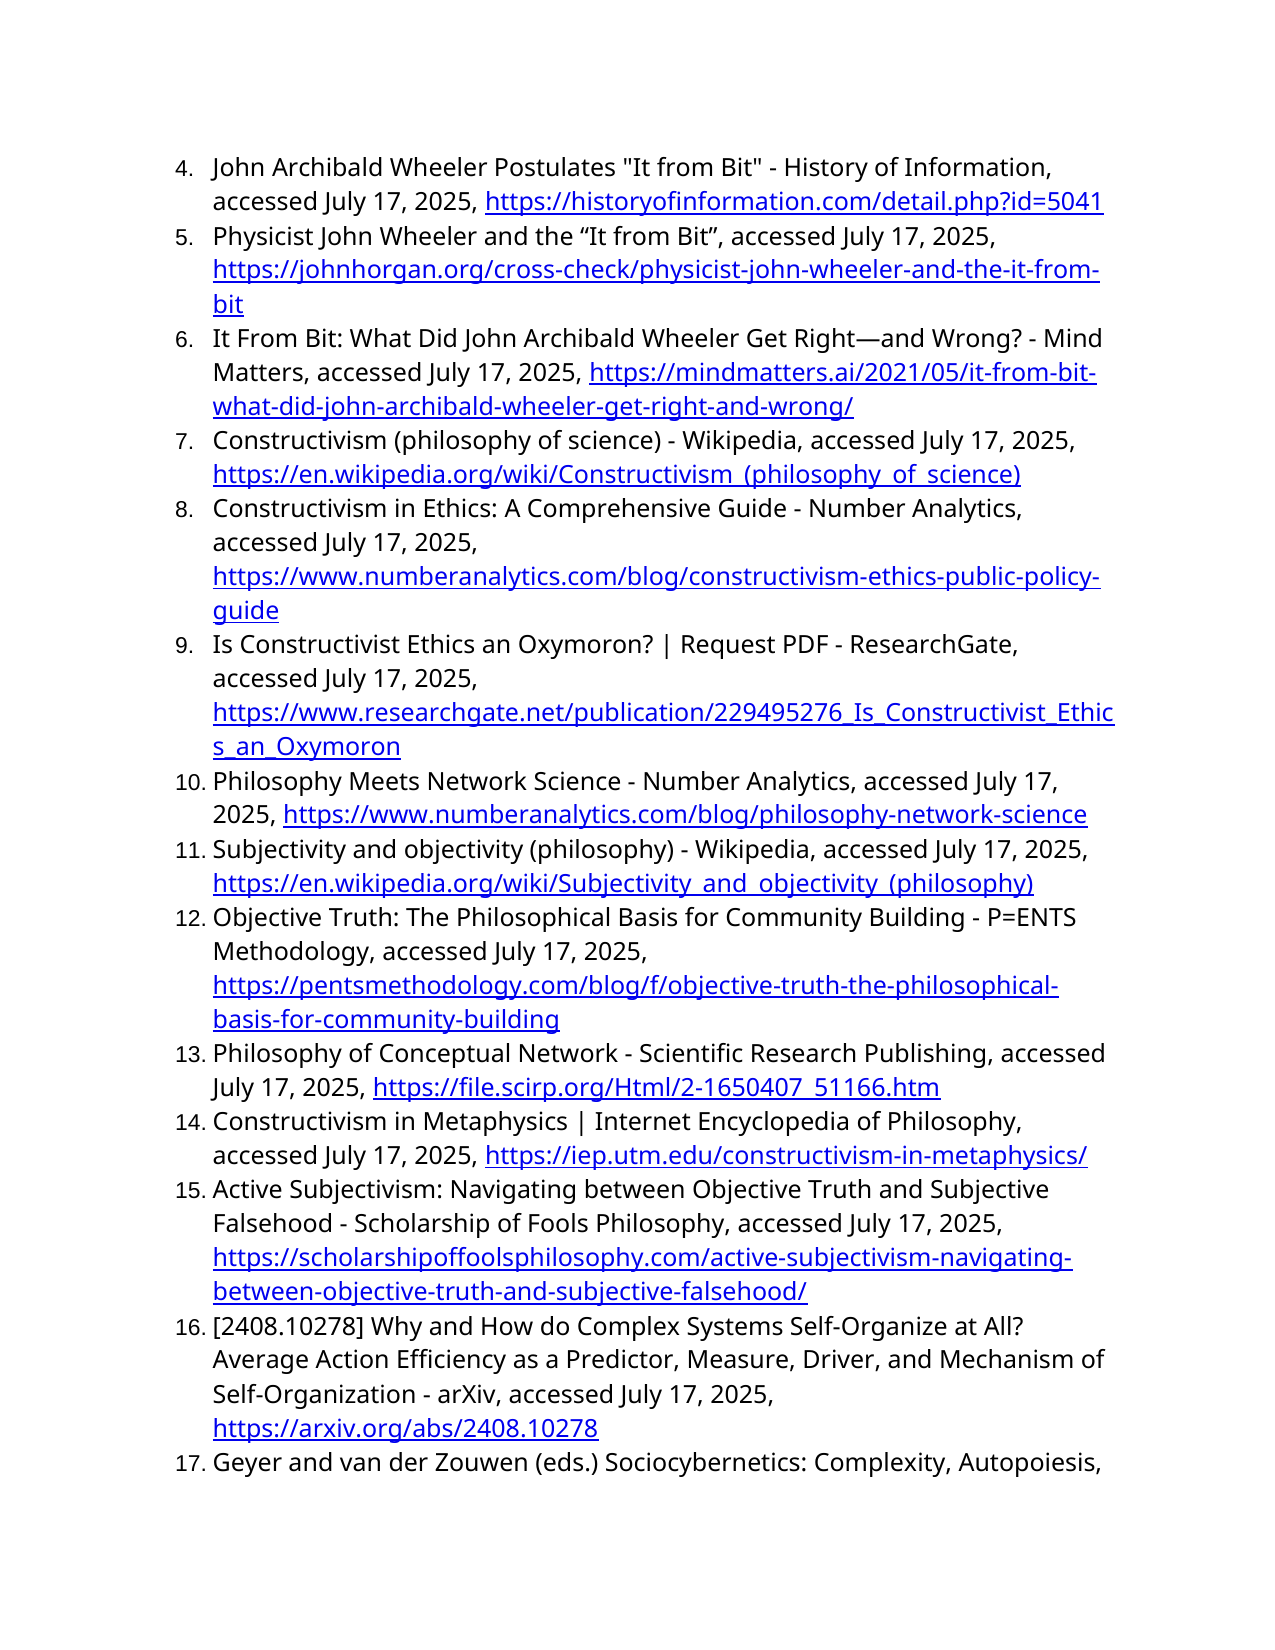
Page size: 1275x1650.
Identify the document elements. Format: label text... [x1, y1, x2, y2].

list Geyer and van der Zouwen (eds.) Sociocybernetics: Complexity, Autopoiesis, [175, 1444, 1125, 1478]
list Objective Truth: The Philosophical Basis for Community Building - P=ENTS Methodology, accessed July 17, 2025, https://pentsmethodology.com/blog/f/objective-truth-the-philosophical-basis-for-community-building [175, 899, 1125, 1036]
list Constructivism in Metaphysics | Internet Encyclopedia of Philosophy, accessed July 17, 2025, https://iep.utm.edu/constructivism-in-metaphysics/ [175, 1104, 1125, 1172]
list [2408.10278] Why and How do Complex Systems Self-Organize at All? Average Action Efficiency as a Predictor, Measure, Driver, and Mechanism of Self-Organization - arXiv, accessed July 17, 2025, https://arxiv.org/abs/2408.10278 [175, 1308, 1125, 1444]
list Philosophy Meets Network Science - Number Analytics, accessed July 17, 2025, https://www.numberanalytics.com/blog/philosophy-network-science [175, 763, 1125, 831]
list Physicist John Wheeler and the “It from Bit”, accessed July 17, 2025, https://johnhorgan.org/cross-check/physicist-john-wheeler-and-the-it-from-bit [175, 218, 1125, 320]
list Is Constructivist Ethics an Oxymoron? | Request PDF - ResearchGate, accessed July 17, 2025, https://www.researchgate.net/publication/229495276_Is_Constructivist_Ethics_an_Oxymoron [175, 627, 1125, 763]
list Philosophy of Conceptual Network - Scientific Research Publishing, accessed July 17, 2025, https://file.scirp.org/Html/2-1650407_51166.htm [175, 1036, 1125, 1104]
list John Archibald Wheeler Postulates "It from Bit" - History of Information, accessed July 17, 2025, https://historyofinformation.com/detail.php?id=5041 [175, 150, 1125, 218]
list Subjectivity and objectivity (philosophy) - Wikipedia, accessed July 17, 2025, https://en.wikipedia.org/wiki/Subjectivity_and_objectivity_(philosophy) [175, 831, 1125, 899]
list It From Bit: What Did John Archibald Wheeler Get Right—and Wrong? - Mind Matters, accessed July 17, 2025, https://mindmatters.ai/2021/05/it-from-bit-what-did-john-archibald-wheeler-get-right-and-wrong/ [175, 320, 1125, 422]
list Constructivism (philosophy of science) - Wikipedia, accessed July 17, 2025, https://en.wikipedia.org/wiki/Constructivism_(philosophy_of_science) [175, 422, 1125, 491]
list Constructivism in Ethics: A Comprehensive Guide - Number Analytics, accessed July 17, 2025, https://www.numberanalytics.com/blog/constructivism-ethics-public-policy-guide [175, 491, 1125, 627]
list Active Subjectivism: Navigating between Objective Truth and Subjective Falsehood - Scholarship of Fools Philosophy, accessed July 17, 2025, https://scholarshipoffoolsphilosophy.com/active-subjectivism-navigating-between-objective-truth-and-subjective-falsehood/ [175, 1172, 1125, 1308]
